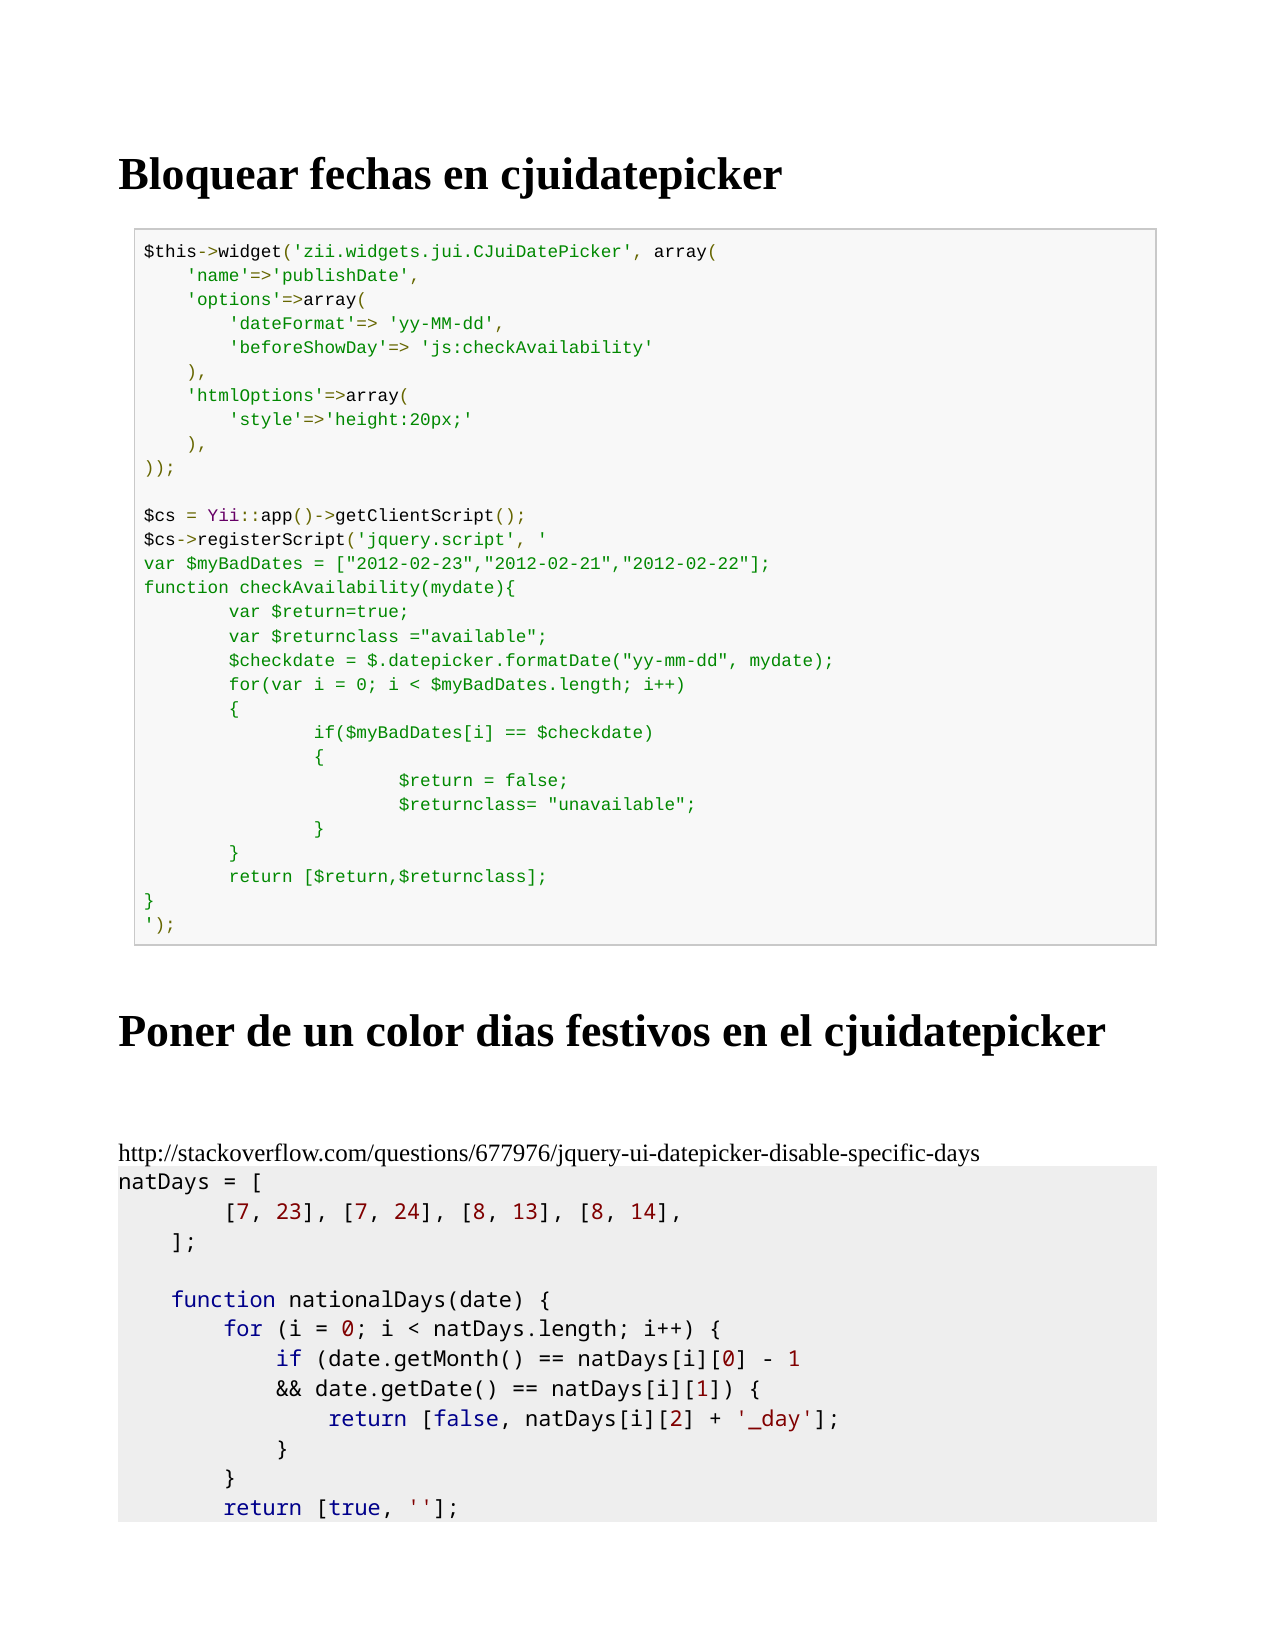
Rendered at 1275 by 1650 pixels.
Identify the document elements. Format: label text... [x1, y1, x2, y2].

text Bloquear fechas en cjuidatepicker [118, 147, 1157, 199]
text } [118, 1462, 1157, 1492]
text $this->widget('zii.widgets.jui.CJuiDatePicker', array( 'name'=>'publishDate', 'options'=>array( 'dateFormat'=> 'yy-MM-dd', 'beforeShowDay'=> 'js:checkAvailability' ), 'htmlOptions'=>array( 'style'=>'height:20px;' ), )); $cs = Yii::app()->getClientScript(); $cs->registerScript('jquery.script', ' var $myBadDates = ["2012-02-23","2012-02-21","2012-02-22"]; function checkAvailability(mydate){ var $return=true; var $returnclass ="available"; $checkdate = $.datepicker.formatDate("yy-mm-dd", mydate); for(var i = 0; i < $myBadDates.length; i++) { if($myBadDates[i] == $checkdate) { $return = false; $returnclass= "unavailable"; } } return [$return,$returnclass]; } '); [135, 230, 1155, 944]
text Poner de un color dias festivos en el cjuidatepicker [118, 1003, 1157, 1056]
text return [false, natDays[i][2] + '_day']; [118, 1403, 1157, 1432]
text ]; [118, 1226, 1157, 1256]
text return [true, '']; [118, 1492, 1157, 1522]
text } [118, 1432, 1157, 1462]
text function nationalDays(date) { [118, 1283, 1157, 1313]
text http://stackoverflow.com/questions/677976/jquery-ui-datepicker-disable-specific-days [118, 1138, 1157, 1166]
text [7, 23], [7, 24], [8, 13], [8, 14], [118, 1196, 1157, 1226]
text natDays = [ [118, 1166, 1157, 1196]
text && date.getDate() == natDays[i][1]) { [118, 1373, 1157, 1403]
text if (date.getMonth() == natDays[i][0] - 1 [118, 1343, 1157, 1373]
text for (i = 0; i < natDays.length; i++) { [118, 1313, 1157, 1343]
